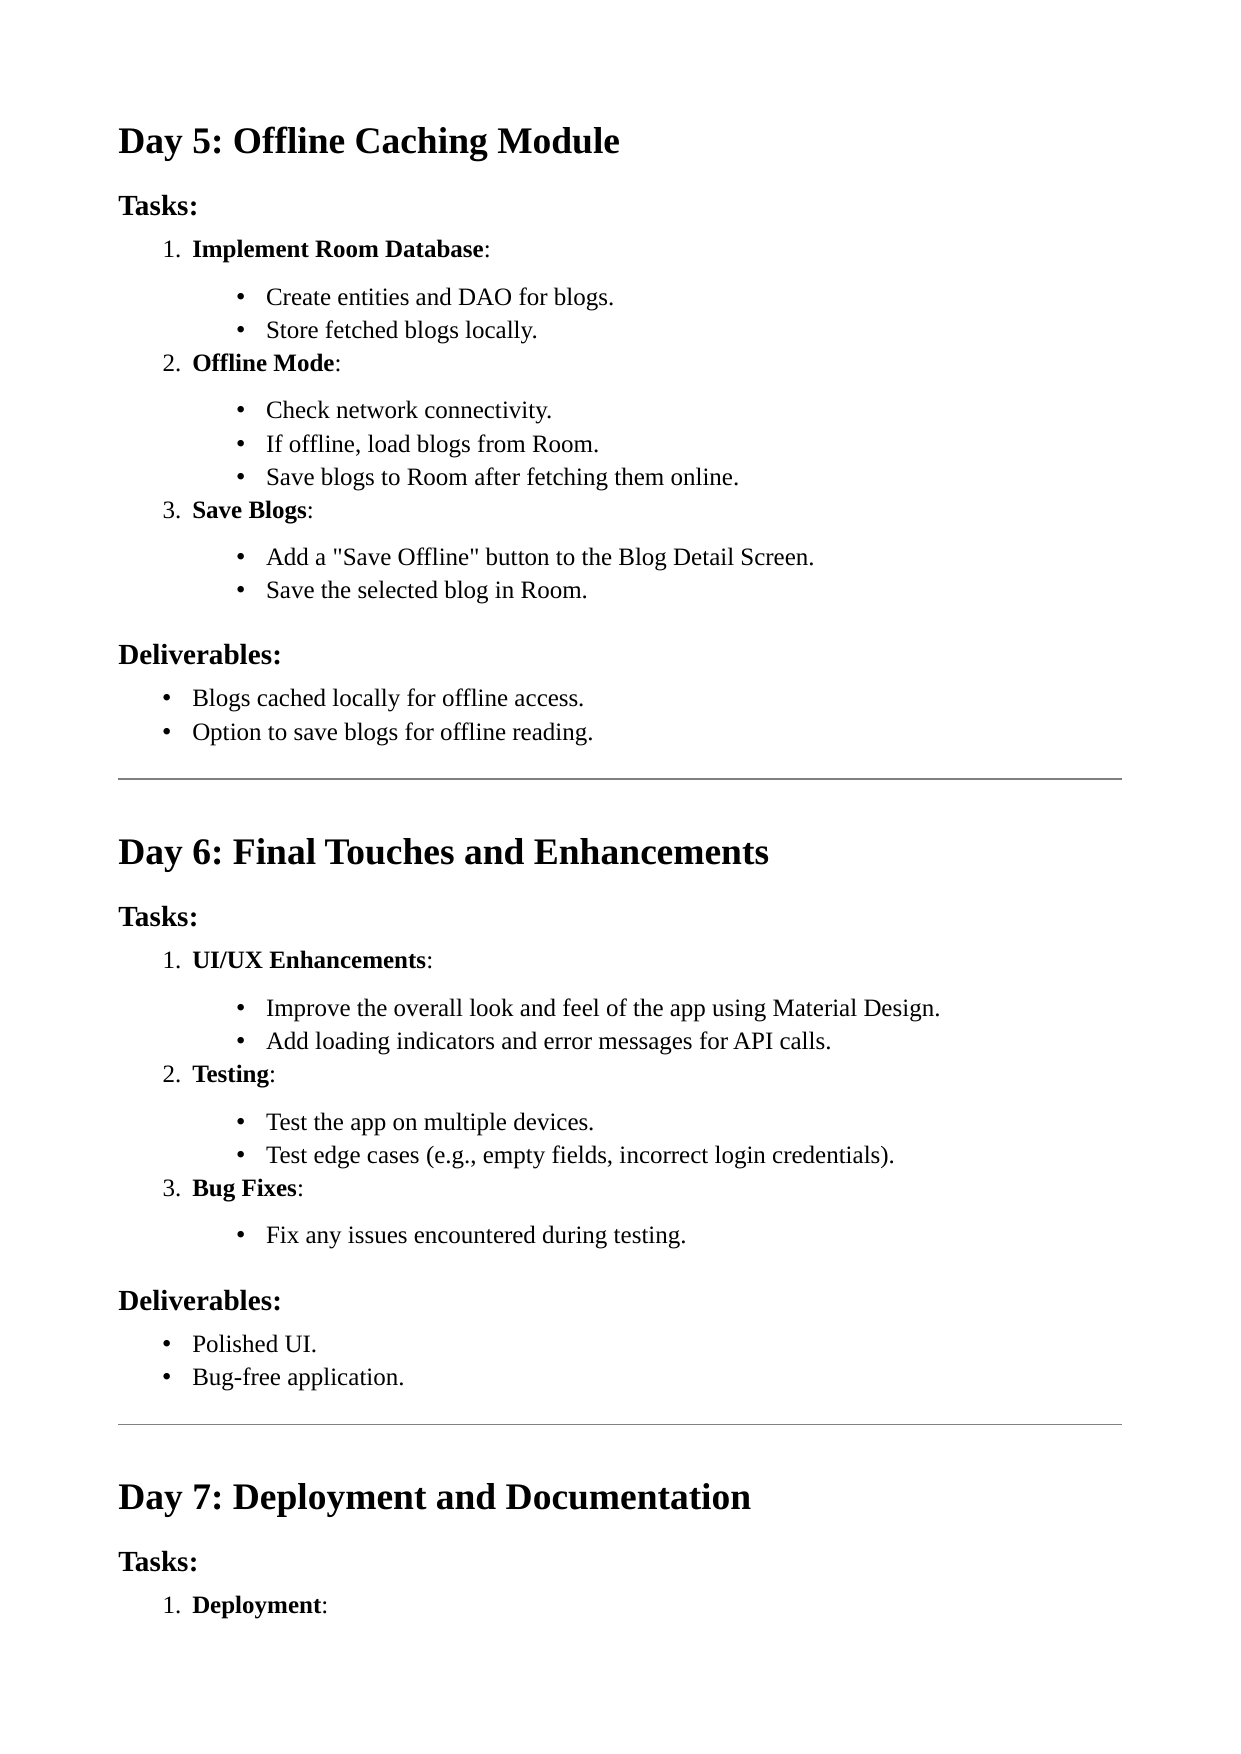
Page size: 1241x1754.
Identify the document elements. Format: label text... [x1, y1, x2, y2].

list UI/UX Enhancements: [162, 946, 1122, 974]
list Deployment: [162, 1591, 1122, 1619]
subtitle Day 6: Final Touches and Enhancements [118, 829, 1122, 872]
subtitle Deliverables: [118, 637, 1122, 671]
subtitle Tasks: [118, 188, 1122, 222]
subtitle Tasks: [118, 1544, 1122, 1578]
list Save Blogs: [162, 495, 1122, 523]
list Test the app on multiple devices. [236, 1107, 1122, 1136]
list Save blogs to Room after fetching them online. [236, 462, 1122, 490]
list Bug Fixes: [162, 1173, 1122, 1202]
list Add a "Save Offline" button to the Blog Detail Screen. [236, 542, 1122, 571]
list Polished UI. [162, 1329, 1122, 1357]
list Improve the overall look and feel of the app using Material Design. [236, 993, 1122, 1022]
list Bug-free application. [162, 1362, 1122, 1390]
list If offline, load blogs from Room. [236, 429, 1122, 457]
list Fix any issues encountered during testing. [236, 1220, 1122, 1249]
list Option to save blogs for offline reading. [162, 717, 1122, 745]
list Check network connectivity. [236, 396, 1122, 424]
subtitle Deliverables: [118, 1283, 1122, 1316]
list Save the selected blog in Room. [236, 575, 1122, 604]
subtitle Tasks: [118, 899, 1122, 933]
subtitle Day 5: Offline Caching Module [118, 118, 1122, 161]
list Testing: [162, 1059, 1122, 1088]
list Store fetched blogs locally. [236, 315, 1122, 344]
list Blogs cached locally for offline access. [162, 683, 1122, 712]
list Create entities and DAO for blogs. [236, 282, 1122, 311]
subtitle Day 7: Deployment and Documentation [118, 1474, 1122, 1517]
list Add loading indicators and error messages for API calls. [236, 1026, 1122, 1055]
list Implement Room Database: [162, 234, 1122, 263]
list Offline Mode: [162, 348, 1122, 377]
list Test edge cases (e.g., empty fields, incorrect login credentials). [236, 1140, 1122, 1168]
